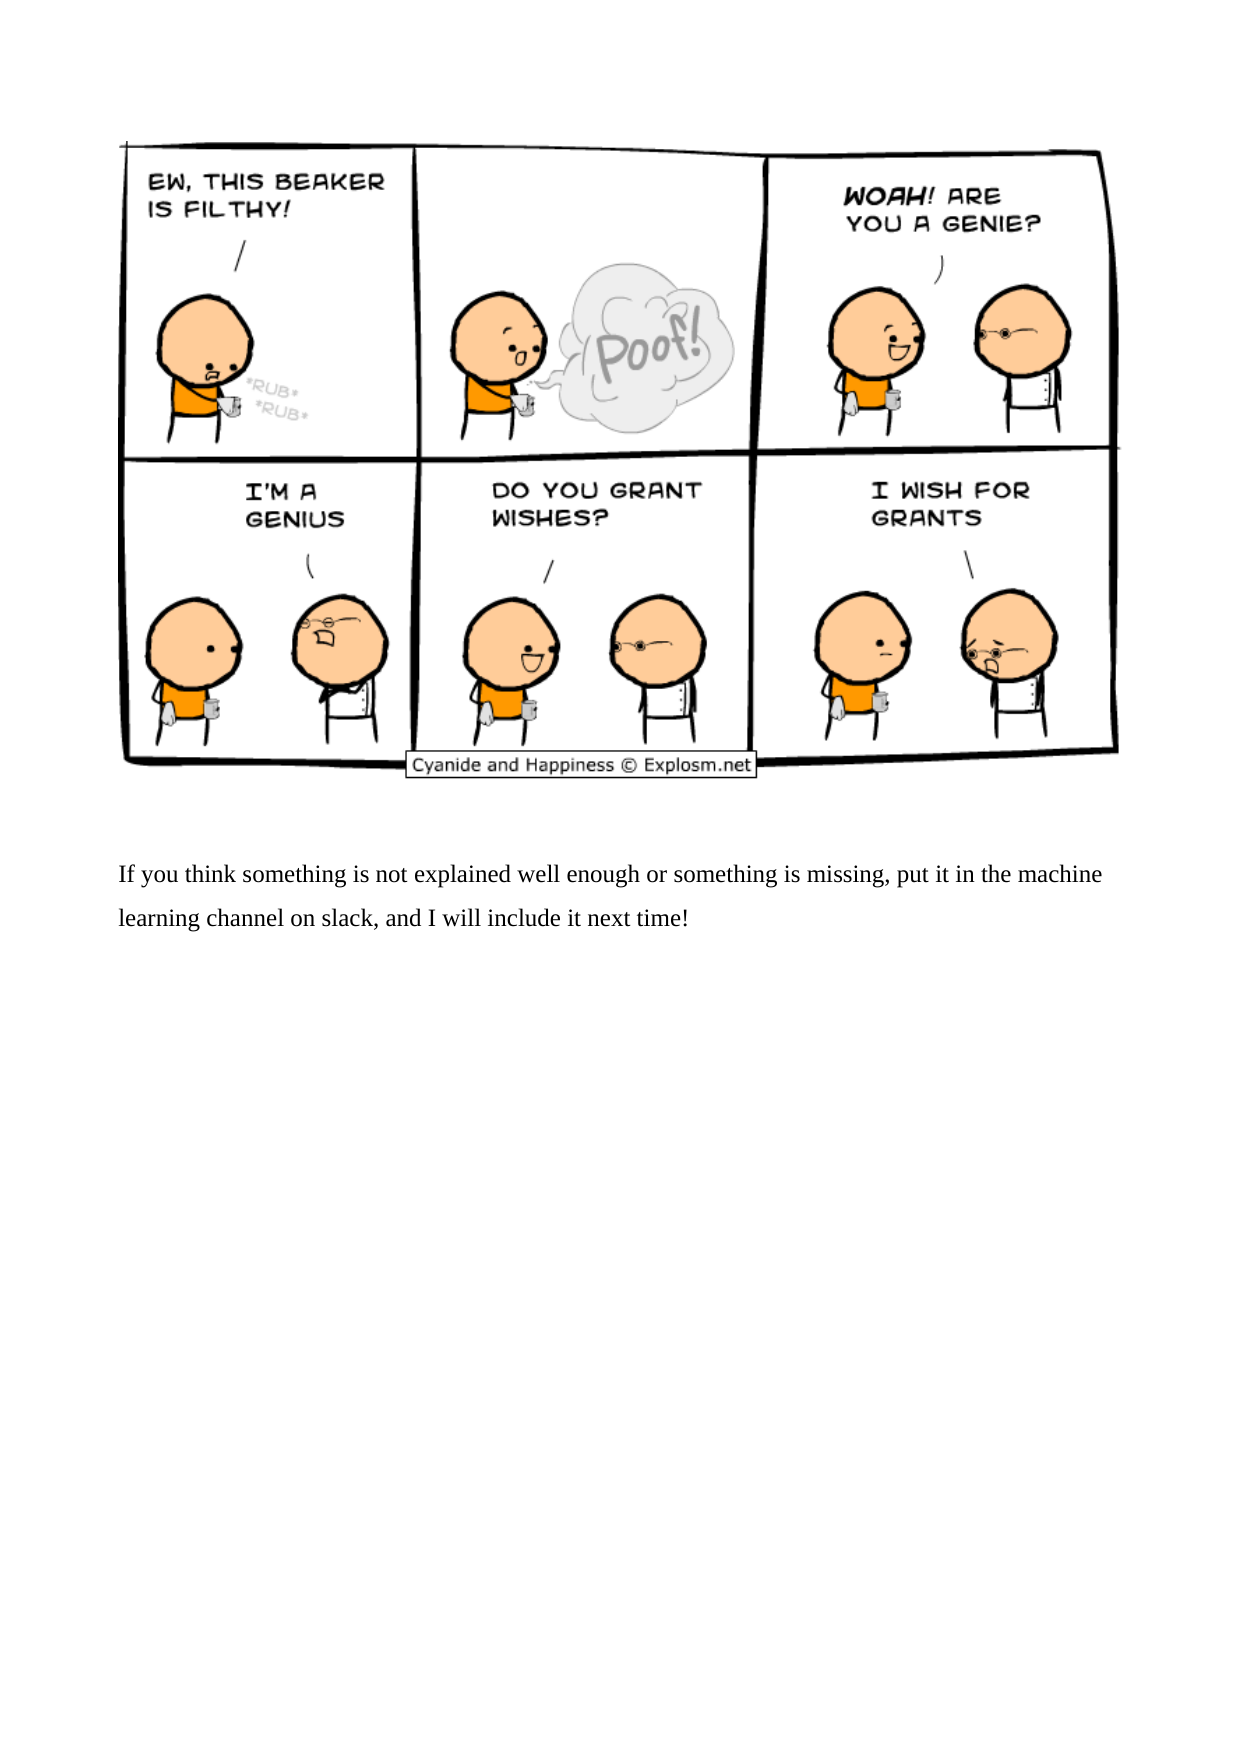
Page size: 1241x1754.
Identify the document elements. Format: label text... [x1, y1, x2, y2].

picture [118, 141, 1123, 791]
text If you think something is not explained well enough or something is missing, put it in the machine learning channel on slack, and I will include it next time! [118, 859, 1122, 931]
